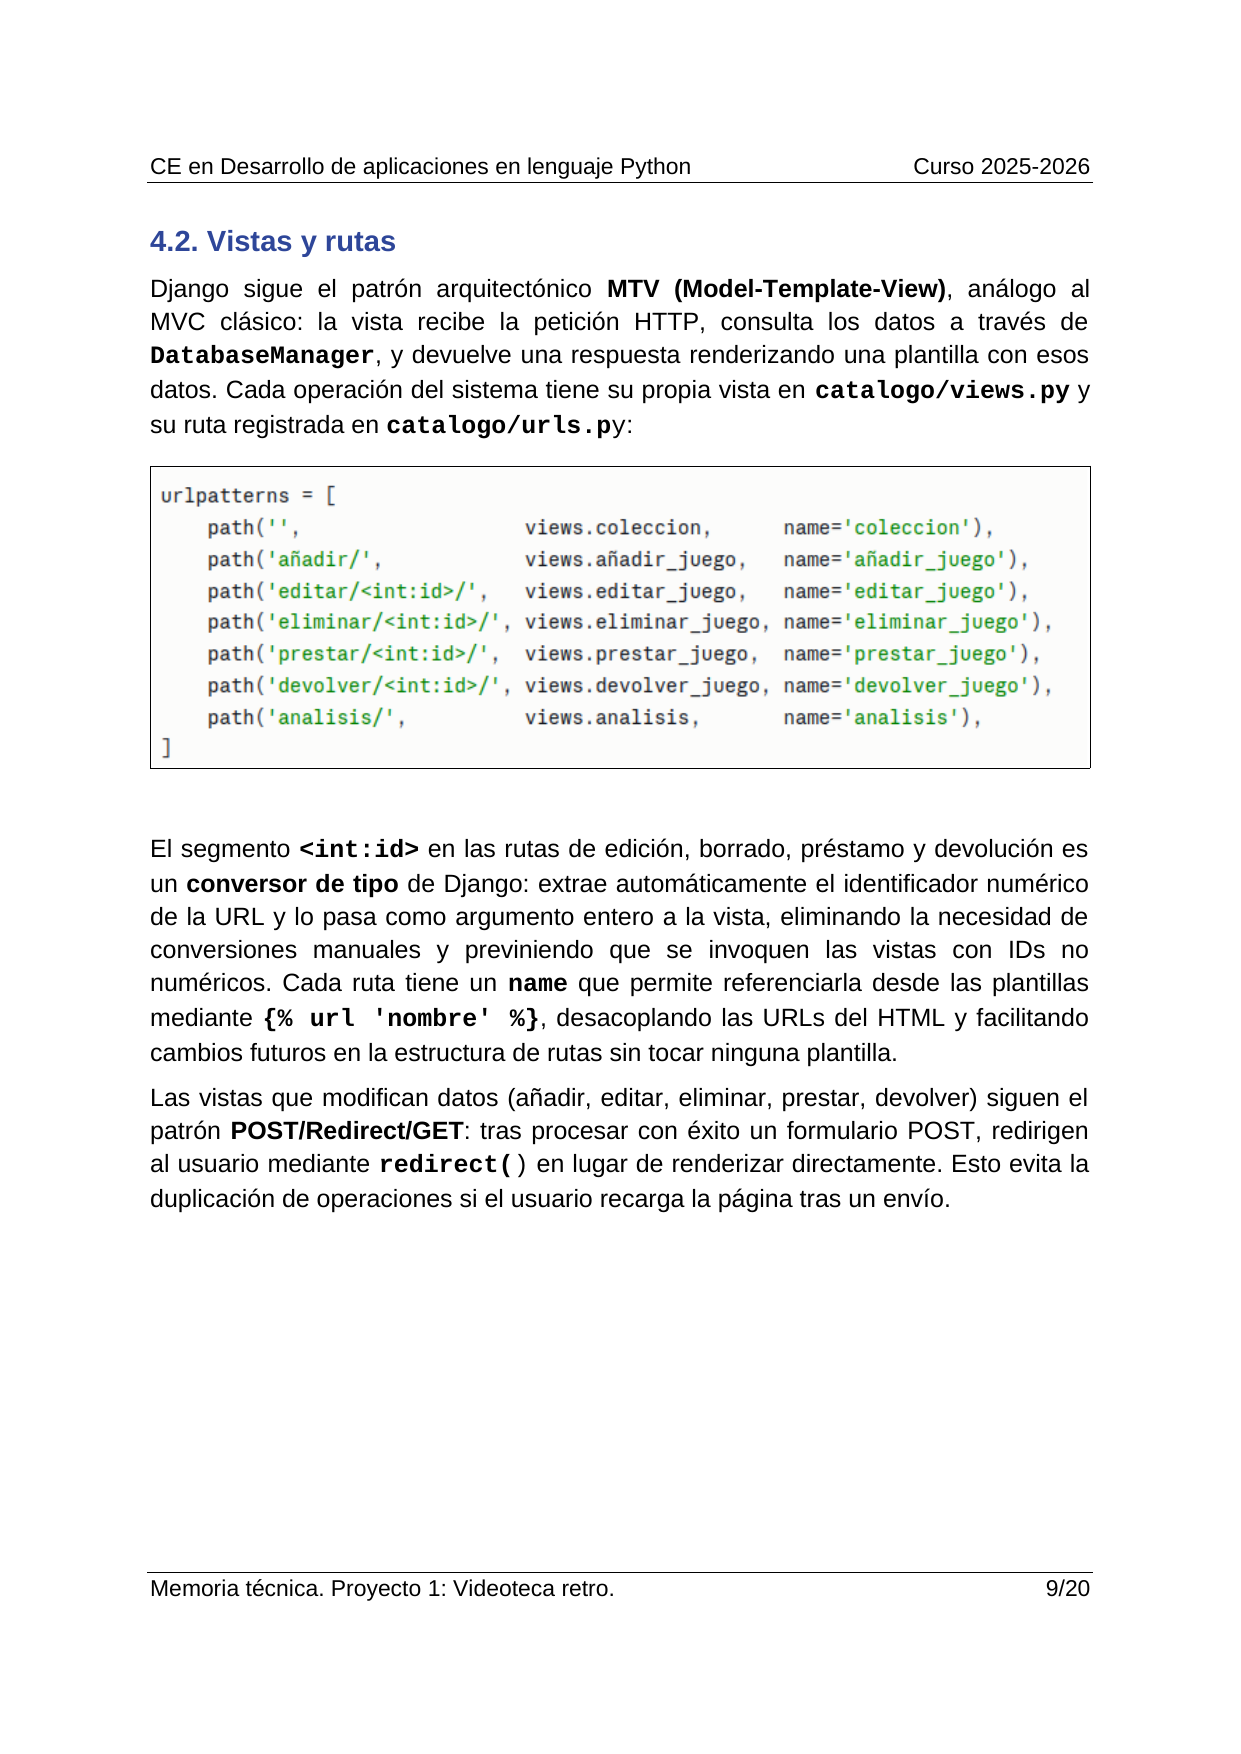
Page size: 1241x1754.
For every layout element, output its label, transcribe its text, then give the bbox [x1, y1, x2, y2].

text Las vistas que modifican datos (añadir, editar, eliminar, prestar, devolver) siguen el patrón POST/Redirect/GET: tras procesar con éxito un formulario POST, redirigen al usuario mediante redirect() en lugar de renderizar directamente. Esto evita la duplicación de operaciones si el usuario recarga la página tras un envío. [150, 1083, 1090, 1213]
text El segmento <int:id> en las rutas de edición, borrado, préstamo y devolución es un conversor de tipo de Django: extrae automáticamente el identificador numérico de la URL y lo pasa como argumento entero a la vista, eliminando la necesidad de conversiones manuales y previniendo que se invoquen las vistas con IDs no numéricos. Cada ruta tiene un name que permite referenciarla desde las plantillas mediante {% url 'nombre' %}, desacoplando las URLs del HTML y facilitando cambios futuros en la estructura de rutas sin tocar ninguna plantilla. [150, 834, 1090, 1067]
picture [153, 468, 1088, 766]
subtitle 4.2. Vistas y rutas [150, 223, 1090, 257]
text Django sigue el patrón arquitectónico MTV (Model-Template-View), análogo al MVC clásico: la vista recibe la petición HTTP, consulta los datos a través de DatabaseManager, y devuelve una respuesta renderizando una plantilla con esos datos. Cada operación del sistema tiene su propia vista en catalogo/views.py y su ruta registrada en catalogo/urls.py: [150, 274, 1090, 441]
